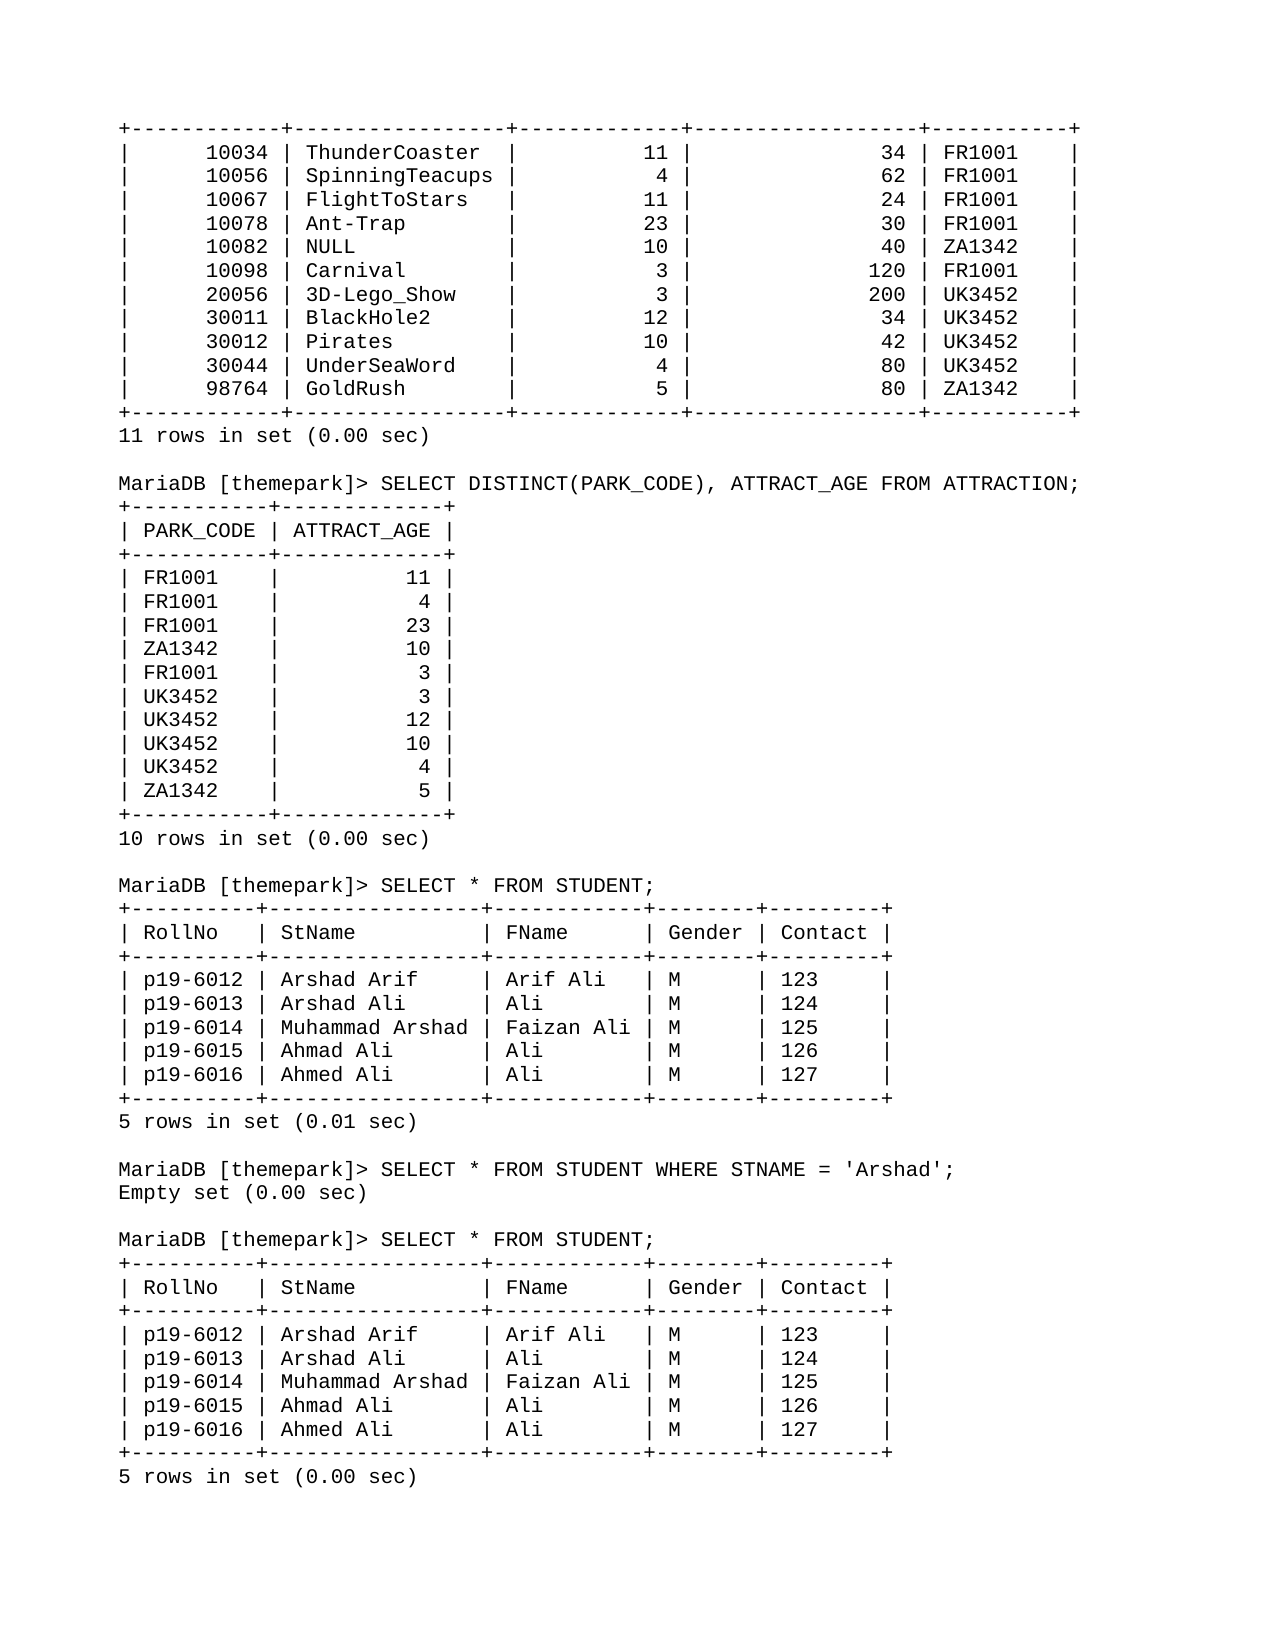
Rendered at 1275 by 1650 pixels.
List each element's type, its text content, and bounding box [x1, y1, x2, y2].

text MariaDB [themepark]> SELECT * FROM STUDENT WHERE STNAME = 'Arshad'; [118, 1158, 1157, 1182]
text | p19-6013 | Arshad Ali | Ali | M | 124 | [118, 993, 1157, 1017]
text | 20056 | 3D-Lego_Show | 3 | 200 | UK3452 | [118, 284, 1157, 307]
text | p19-6015 | Ahmad Ali | Ali | M | 126 | [118, 1040, 1157, 1064]
text | FR1001 | 3 | [118, 662, 1157, 686]
text | UK3452 | 3 | [118, 686, 1157, 709]
text +------------+-----------------+-------------+------------------+-----------+ [118, 118, 1157, 142]
text MariaDB [themepark]> SELECT * FROM STUDENT; [118, 875, 1157, 898]
text | RollNo | StName | FName | Gender | Contact | [118, 1277, 1157, 1300]
text | 10034 | ThunderCoaster | 11 | 34 | FR1001 | [118, 142, 1157, 165]
text | ZA1342 | 10 | [118, 638, 1157, 662]
text 10 rows in set (0.00 sec) [118, 827, 1157, 851]
text +----------+-----------------+------------+--------+---------+ [118, 1253, 1157, 1277]
text +----------+-----------------+------------+--------+---------+ [118, 1300, 1157, 1324]
text | 10098 | Carnival | 3 | 120 | FR1001 | [118, 260, 1157, 284]
text | PARK_CODE | ATTRACT_AGE | [118, 520, 1157, 544]
text | p19-6012 | Arshad Arif | Arif Ali | M | 123 | [118, 969, 1157, 993]
text | 30012 | Pirates | 10 | 42 | UK3452 | [118, 331, 1157, 354]
text MariaDB [themepark]> SELECT DISTINCT(PARK_CODE), ATTRACT_AGE FROM ATTRACTION; [118, 473, 1157, 496]
text +----------+-----------------+------------+--------+---------+ [118, 898, 1157, 922]
text | UK3452 | 10 | [118, 733, 1157, 757]
text | p19-6016 | Ahmed Ali | Ali | M | 127 | [118, 1064, 1157, 1088]
text | p19-6016 | Ahmed Ali | Ali | M | 127 | [118, 1419, 1157, 1442]
text | FR1001 | 11 | [118, 567, 1157, 591]
text | RollNo | StName | FName | Gender | Contact | [118, 922, 1157, 946]
text | 10078 | Ant-Trap | 23 | 30 | FR1001 | [118, 213, 1157, 236]
text +----------+-----------------+------------+--------+---------+ [118, 946, 1157, 969]
text | 10067 | FlightToStars | 11 | 24 | FR1001 | [118, 189, 1157, 213]
text | p19-6014 | Muhammad Arshad | Faizan Ali | M | 125 | [118, 1371, 1157, 1395]
text | 10056 | SpinningTeacups | 4 | 62 | FR1001 | [118, 165, 1157, 189]
text | 10082 | NULL | 10 | 40 | ZA1342 | [118, 236, 1157, 260]
text | 30044 | UnderSeaWord | 4 | 80 | UK3452 | [118, 354, 1157, 378]
text 5 rows in set (0.01 sec) [118, 1111, 1157, 1135]
text | 30011 | BlackHole2 | 12 | 34 | UK3452 | [118, 307, 1157, 331]
text +-----------+-------------+ [118, 496, 1157, 520]
text MariaDB [themepark]> SELECT * FROM STUDENT; [118, 1229, 1157, 1253]
text | ZA1342 | 5 | [118, 780, 1157, 804]
text | FR1001 | 23 | [118, 615, 1157, 638]
text | p19-6014 | Muhammad Arshad | Faizan Ali | M | 125 | [118, 1017, 1157, 1040]
text +------------+-----------------+-------------+------------------+-----------+ [118, 402, 1157, 426]
text +-----------+-------------+ [118, 804, 1157, 827]
text 11 rows in set (0.00 sec) [118, 426, 1157, 449]
text | p19-6013 | Arshad Ali | Ali | M | 124 | [118, 1348, 1157, 1371]
text +----------+-----------------+------------+--------+---------+ [118, 1442, 1157, 1466]
text | p19-6015 | Ahmad Ali | Ali | M | 126 | [118, 1395, 1157, 1419]
text +----------+-----------------+------------+--------+---------+ [118, 1088, 1157, 1111]
text | p19-6012 | Arshad Arif | Arif Ali | M | 123 | [118, 1324, 1157, 1348]
text | FR1001 | 4 | [118, 591, 1157, 615]
text 5 rows in set (0.00 sec) [118, 1466, 1157, 1489]
text Empty set (0.00 sec) [118, 1182, 1157, 1206]
text | UK3452 | 12 | [118, 709, 1157, 733]
text +-----------+-------------+ [118, 544, 1157, 567]
text | UK3452 | 4 | [118, 757, 1157, 780]
text | 98764 | GoldRush | 5 | 80 | ZA1342 | [118, 378, 1157, 402]
